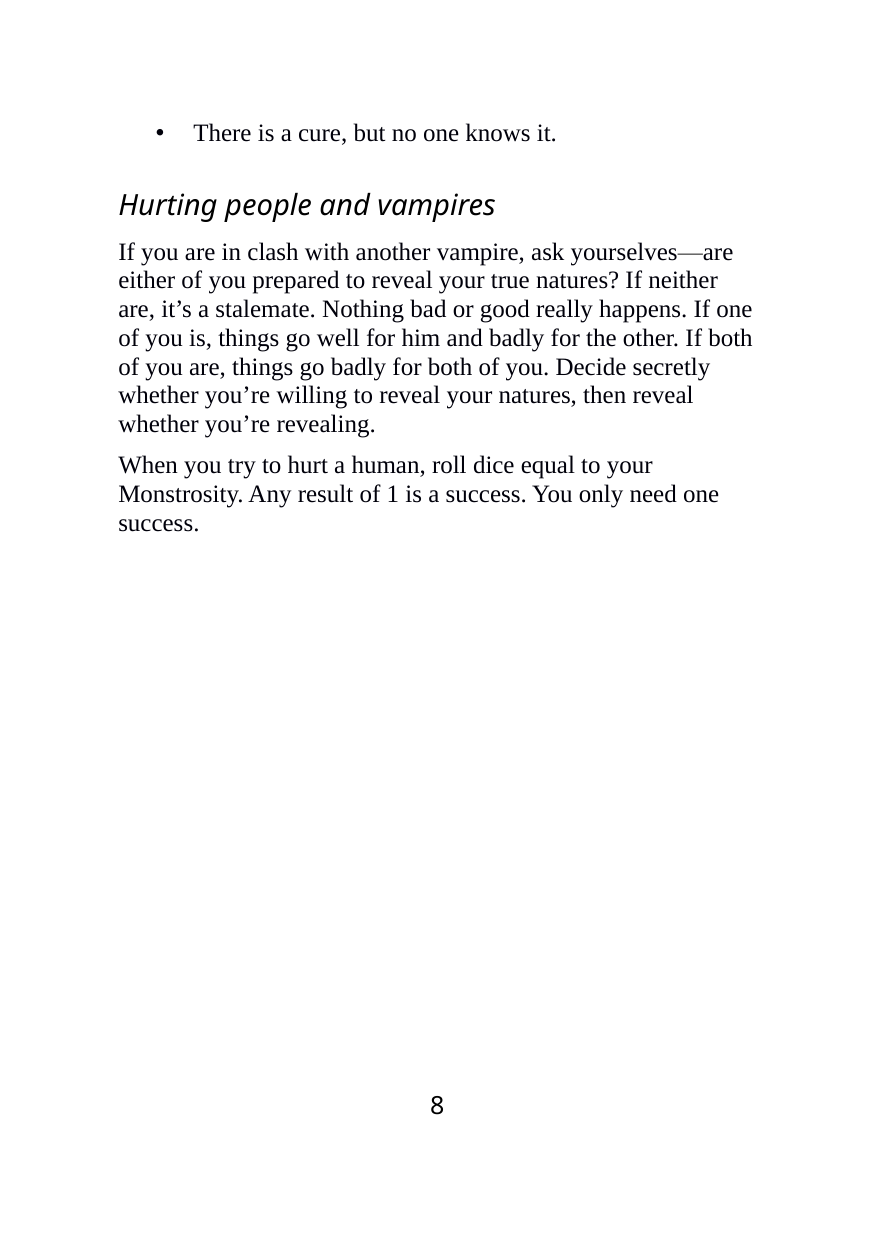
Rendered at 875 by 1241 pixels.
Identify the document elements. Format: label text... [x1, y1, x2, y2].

subtitle Hurting people and vampires [118, 184, 756, 224]
text When you try to hurt a human, roll dice equal to your Monstrosity. Any result of 1 is a success. You only need one success. [118, 450, 756, 537]
list There is a cure, but no one knows it. [156, 118, 756, 147]
text If you are in clash with another vampire, ask yourselves—are either of you prepared to reveal your true natures? If neither are, it’s a stalemate. Nothing bad or good really happens. If one of you is, things go well for him and badly for the other. If both of you are, things go badly for both of you. Decide secretly whether you’re willing to reveal your natures, then reveal whether you’re revealing. [118, 237, 756, 438]
